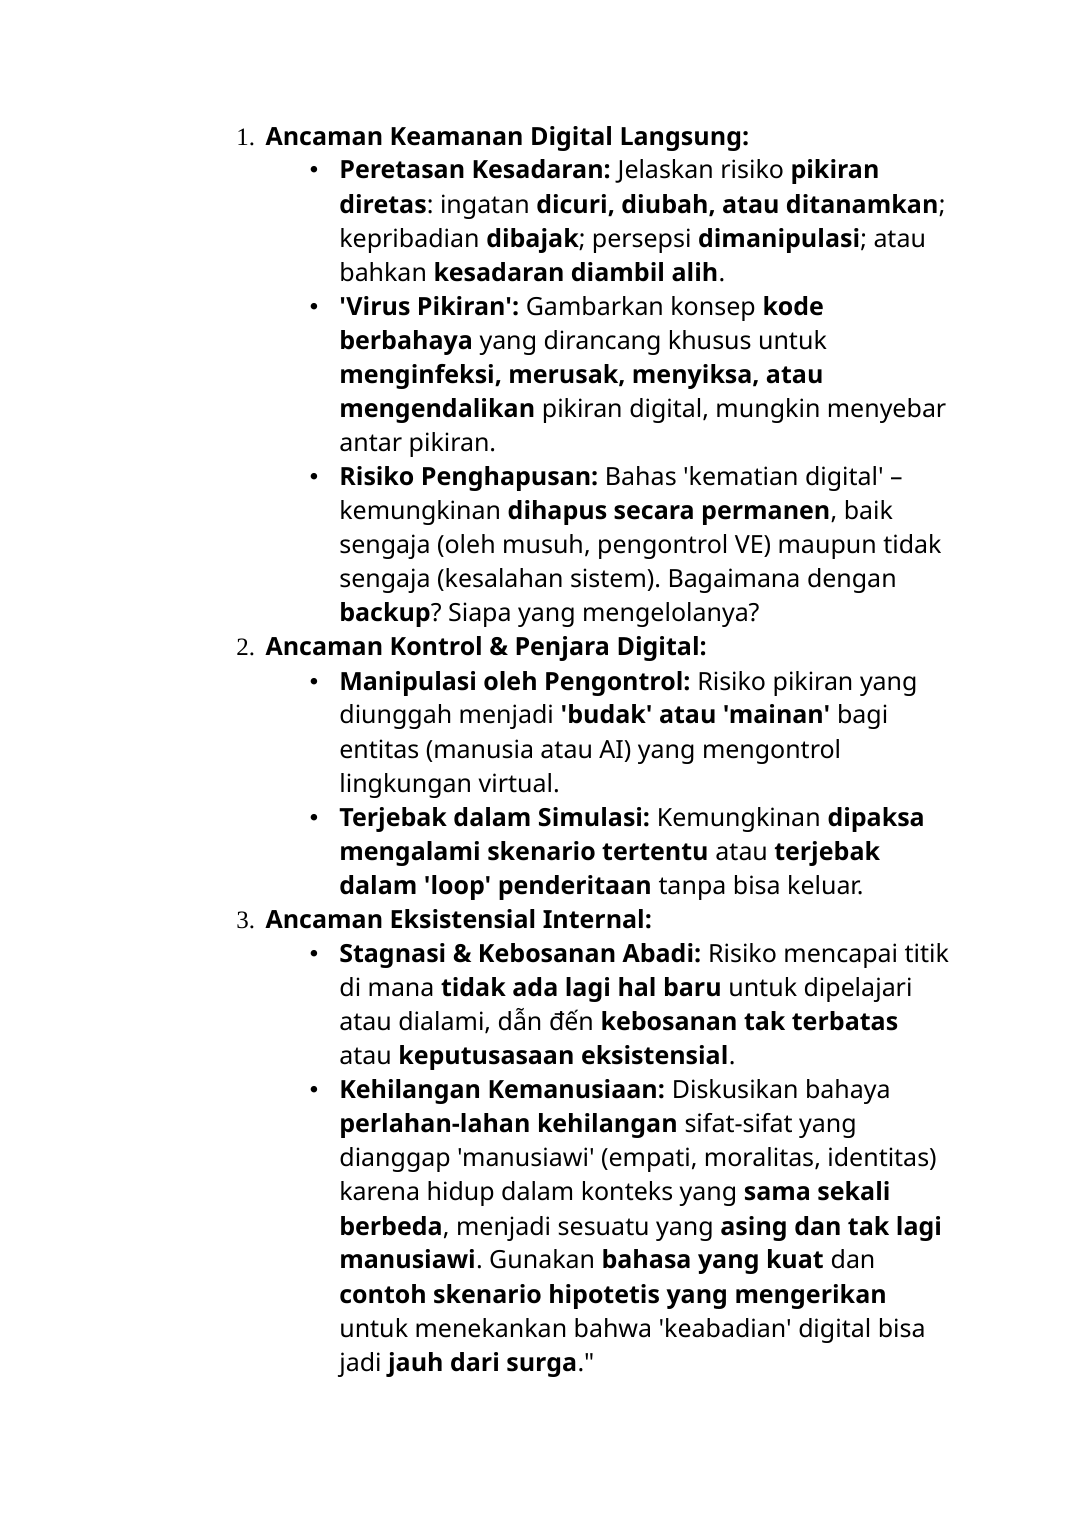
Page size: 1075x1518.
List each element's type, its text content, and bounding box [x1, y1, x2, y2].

list Ancaman Keamanan Digital Langsung: [236, 118, 957, 152]
list Ancaman Eksistensial Internal: [236, 902, 957, 936]
list Stagnasi & Kebosanan Abadi: Risiko mencapai titik di mana tidak ada lagi hal baru untuk dipelajari atau dialami, dẫn đến kebosanan tak terbatas atau keputusasaan eksistensial. [309, 936, 957, 1072]
list Peretasan Kesadaran: Jelaskan risiko pikiran diretas: ingatan dicuri, diubah, atau ditanamkan; kepribadian dibajak; persepsi dimanipulasi; atau bahkan kesadaran diambil alih. [309, 152, 957, 288]
list Risiko Penghapusan: Bahas 'kematian digital' – kemungkinan dihapus secara permanen, baik sengaja (oleh musuh, pengontrol VE) maupun tidak sengaja (kesalahan sistem). Bagaimana dengan backup? Siapa yang mengelolanya? [309, 459, 957, 629]
list Terjebak dalam Simulasi: Kemungkinan dipaksa mengalami skenario tertentu atau terjebak dalam 'loop' penderitaan tanpa bisa keluar. [309, 799, 957, 902]
list 'Virus Pikiran': Gambarkan konsep kode berbahaya yang dirancang khusus untuk menginfeksi, merusak, menyiksa, atau mengendalikan pikiran digital, mungkin menyebar antar pikiran. [309, 288, 957, 459]
list Kehilangan Kemanusiaan: Diskusikan bahaya perlahan-lahan kehilangan sifat-sifat yang dianggap 'manusiawi' (empati, moralitas, identitas) karena hidup dalam konteks yang sama sekali berbeda, menjadi sesuatu yang asing dan tak lagi manusiawi. Gunakan bahasa yang kuat dan contoh skenario hipotetis yang mengerikan untuk menekankan bahwa 'keabadian' digital bisa jadi jauh dari surga." [309, 1072, 957, 1378]
list Manipulasi oleh Pengontrol: Risiko pikiran yang diunggah menjadi 'budak' atau 'mainan' bagi entitas (manusia atau AI) yang mengontrol lingkungan virtual. [309, 663, 957, 799]
list Ancaman Kontrol & Penjara Digital: [236, 629, 957, 663]
